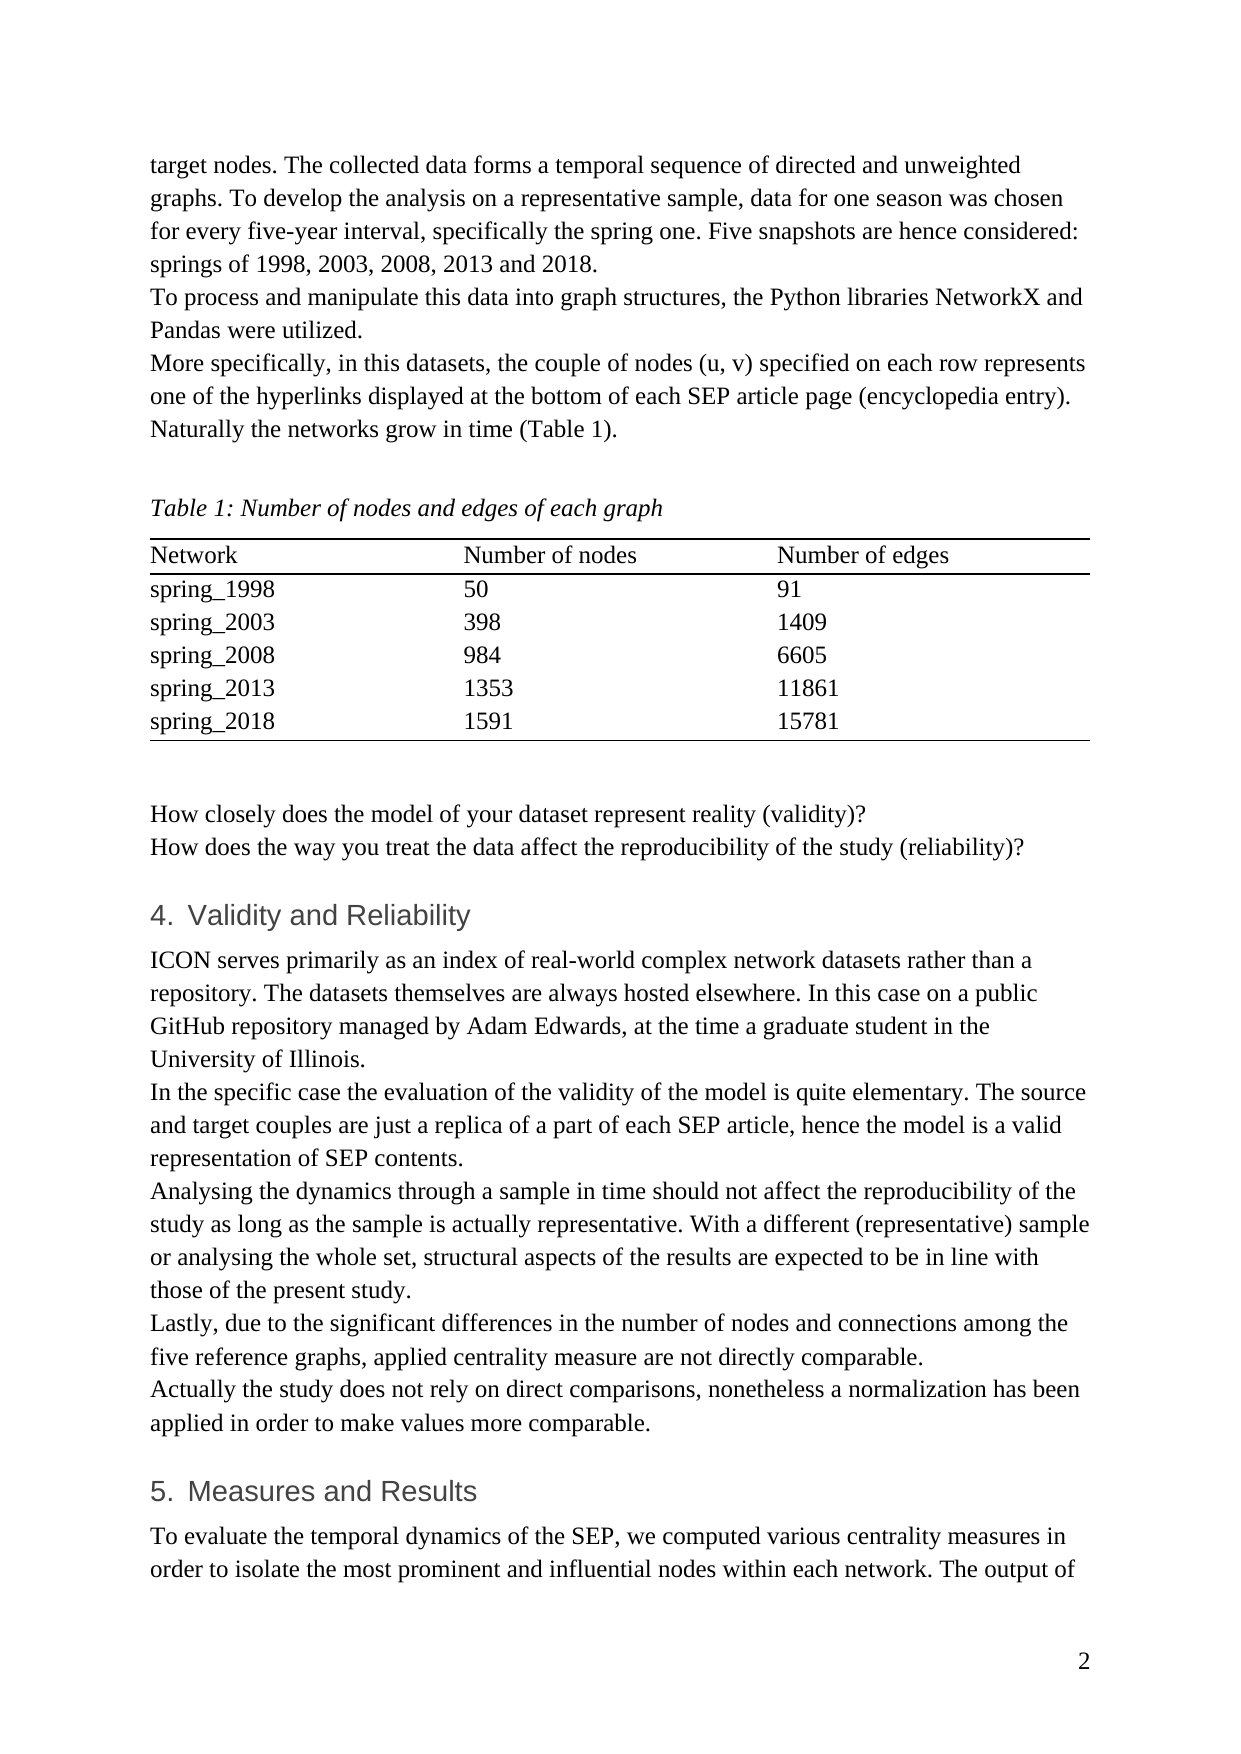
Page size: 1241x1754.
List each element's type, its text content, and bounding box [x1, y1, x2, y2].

text In the specific case the evaluation of the validity of the model is quite elementary. The source and target couples are just a replica of a part of each SEP article, hence the model is a valid representation of SEP contents. [150, 1077, 1090, 1172]
table_cell 984 [463, 640, 777, 673]
text How does the way you treat the data affect the reproducibility of the study (reliability)? [150, 832, 1090, 861]
table_cell spring_1998 [150, 575, 463, 607]
text To evaluate the temporal dynamics of the SEP, we computed various centrality measures in order to isolate the most prominent and influential nodes within each network. The output of [150, 1521, 1090, 1583]
text Analysing the dynamics through a sample in time should not affect the reproducibility of the study as long as the sample is actually representative. With a different (representative) sample or analysing the whole set, structural aspects of the results are expected to be in line with those of the present study. [150, 1176, 1090, 1304]
table_header Network [150, 540, 463, 573]
table_cell spring_2013 [150, 674, 463, 706]
table_cell spring_2018 [150, 706, 463, 739]
table_cell 15781 [777, 706, 1090, 739]
text To process and manipulate this data into graph structures, the Python libraries NetworkX and Pandas were utilized. [150, 282, 1090, 344]
text Table 1: Number of nodes and edges of each graph [150, 493, 1090, 521]
subtitle Measures and Results [150, 1474, 1090, 1507]
table_cell 91 [777, 575, 1090, 607]
text How closely does the model of your dataset represent reality (validity)? [150, 799, 1090, 828]
table_header Number of nodes [463, 540, 777, 573]
table_cell spring_2003 [150, 608, 463, 640]
text Lastly, due to the significant differences in the number of nodes and connections among the five reference graphs, applied centrality measure are not directly comparable. [150, 1308, 1090, 1370]
table_cell spring_2008 [150, 640, 463, 673]
table_cell 398 [463, 608, 777, 640]
table_header Number of edges [777, 540, 1090, 573]
text target nodes. The collected data forms a temporal sequence of directed and unweighted graphs. To develop the analysis on a representative sample, data for one season was chosen for every five-year interval, specifically the spring one. Five snapshots are hence considered: springs of 1998, 2003, 2008, 2013 and 2018. [150, 150, 1090, 278]
text Actually the study does not rely on direct comparisons, nonetheless a normalization has been applied in order to make values more comparable. [150, 1374, 1090, 1436]
table_cell 50 [463, 575, 777, 607]
table_cell 1409 [777, 608, 1090, 640]
table_cell 1353 [463, 674, 777, 706]
text Naturally the networks grow in time (Table 1). [150, 414, 1090, 443]
text More specifically, in this datasets, the couple of nodes (u, v) specified on each row represents one of the hyperlinks displayed at the bottom of each SEP article page (encyclopedia entry). [150, 348, 1090, 410]
table_cell 6605 [777, 640, 1090, 673]
text ICON serves primarily as an index of real-world complex network datasets rather than a repository. The datasets themselves are always hosted elsewhere. In this case on a public GitHub repository managed by Adam Edwards, at the time a graduate student in the University of Illinois. [150, 945, 1090, 1073]
table_cell 1591 [463, 706, 777, 739]
table_cell 11861 [777, 674, 1090, 706]
subtitle Validity and Reliability [150, 898, 1090, 932]
